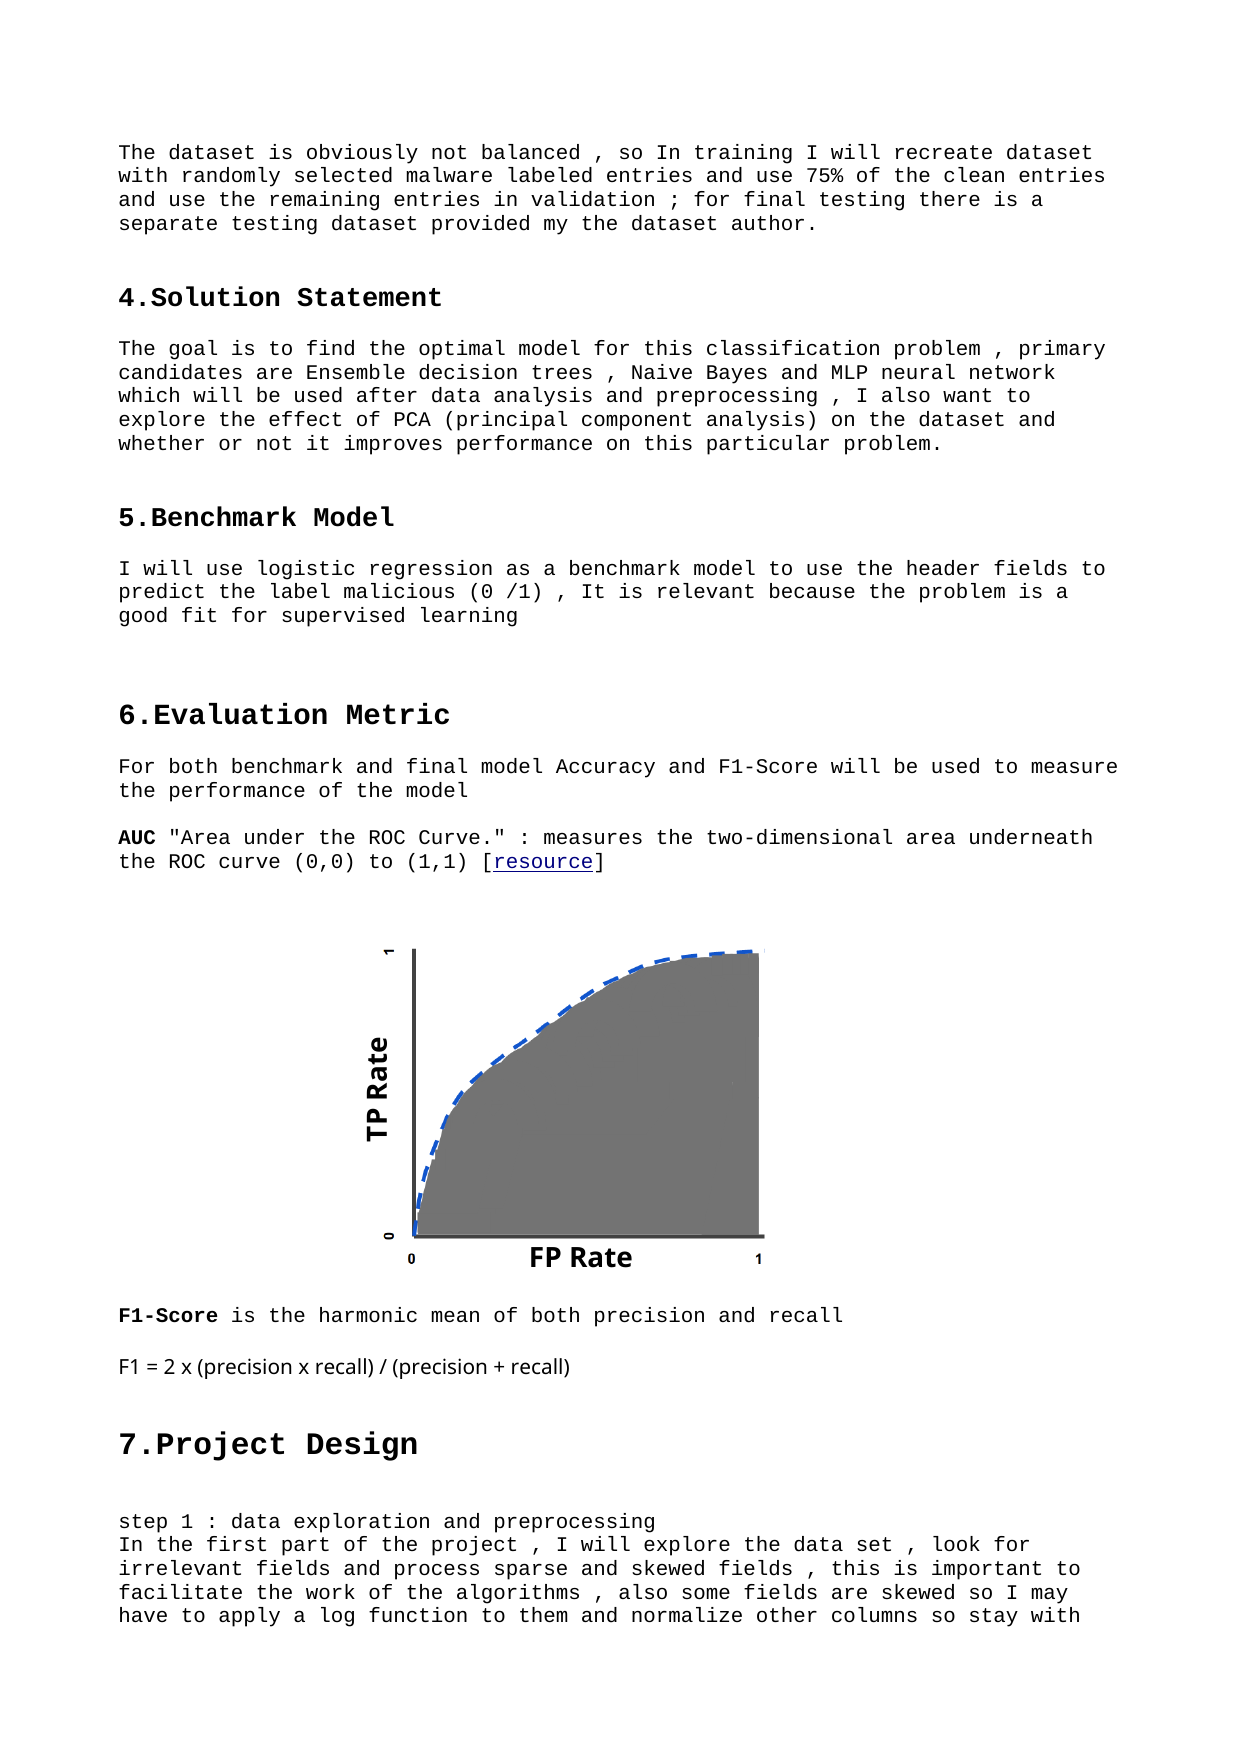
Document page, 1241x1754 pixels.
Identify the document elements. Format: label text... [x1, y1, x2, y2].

text 5.Benchmark Model [118, 503, 1122, 534]
text 6.Evaluation Metric [118, 700, 1122, 733]
text step 1 : data exploration and preprocessing [118, 1511, 1122, 1534]
text 7.Project Design [118, 1428, 1122, 1463]
text The goal is to find the optimal model for this classification problem , primary candidates are Ensemble decision trees , Naive Bayes and MLP neural network which will be used after data analysis and preprocessing , I also want to explore the effect of PCA (principal component analysis) on the dataset and whether or not it improves performance on this particular problem. [118, 338, 1122, 456]
text 4.Solution Statement [118, 284, 1122, 314]
text F1 = 2 x (precision x recall) / (precision + recall) [118, 1352, 1122, 1381]
text For both benchmark and final model Accuracy and F1-Score will be used to measure the performance of the model [118, 756, 1122, 804]
text The dataset is obviously not balanced , so In training I will recreate dataset with randomly selected malware labeled entries and use 75% of the clean entries and use the remaining entries in validation ; for final testing there is a separate testing dataset provided my the dataset author. [118, 142, 1122, 236]
text In the first part of the project , I will explore the data set , look for irrelevant fields and process sparse and skewed fields , this is important to facilitate the work of the algorithms , also some fields are skewed so I may have to apply a log function to them and normalize other columns so stay with [118, 1534, 1122, 1629]
text AUC "Area under the ROC Curve." : measures the two-dimensional area underneath the ROC curve (0,0) to (1,1) [resource] [118, 827, 1122, 875]
text I will use logistic regression as a benchmark model to use the header fields to predict the label malicious (0 /1) , It is relevant because the problem is a good fit for supervised learning [118, 558, 1122, 629]
text F1-Score is the harmonic mean of both precision and recall [118, 1305, 1122, 1329]
